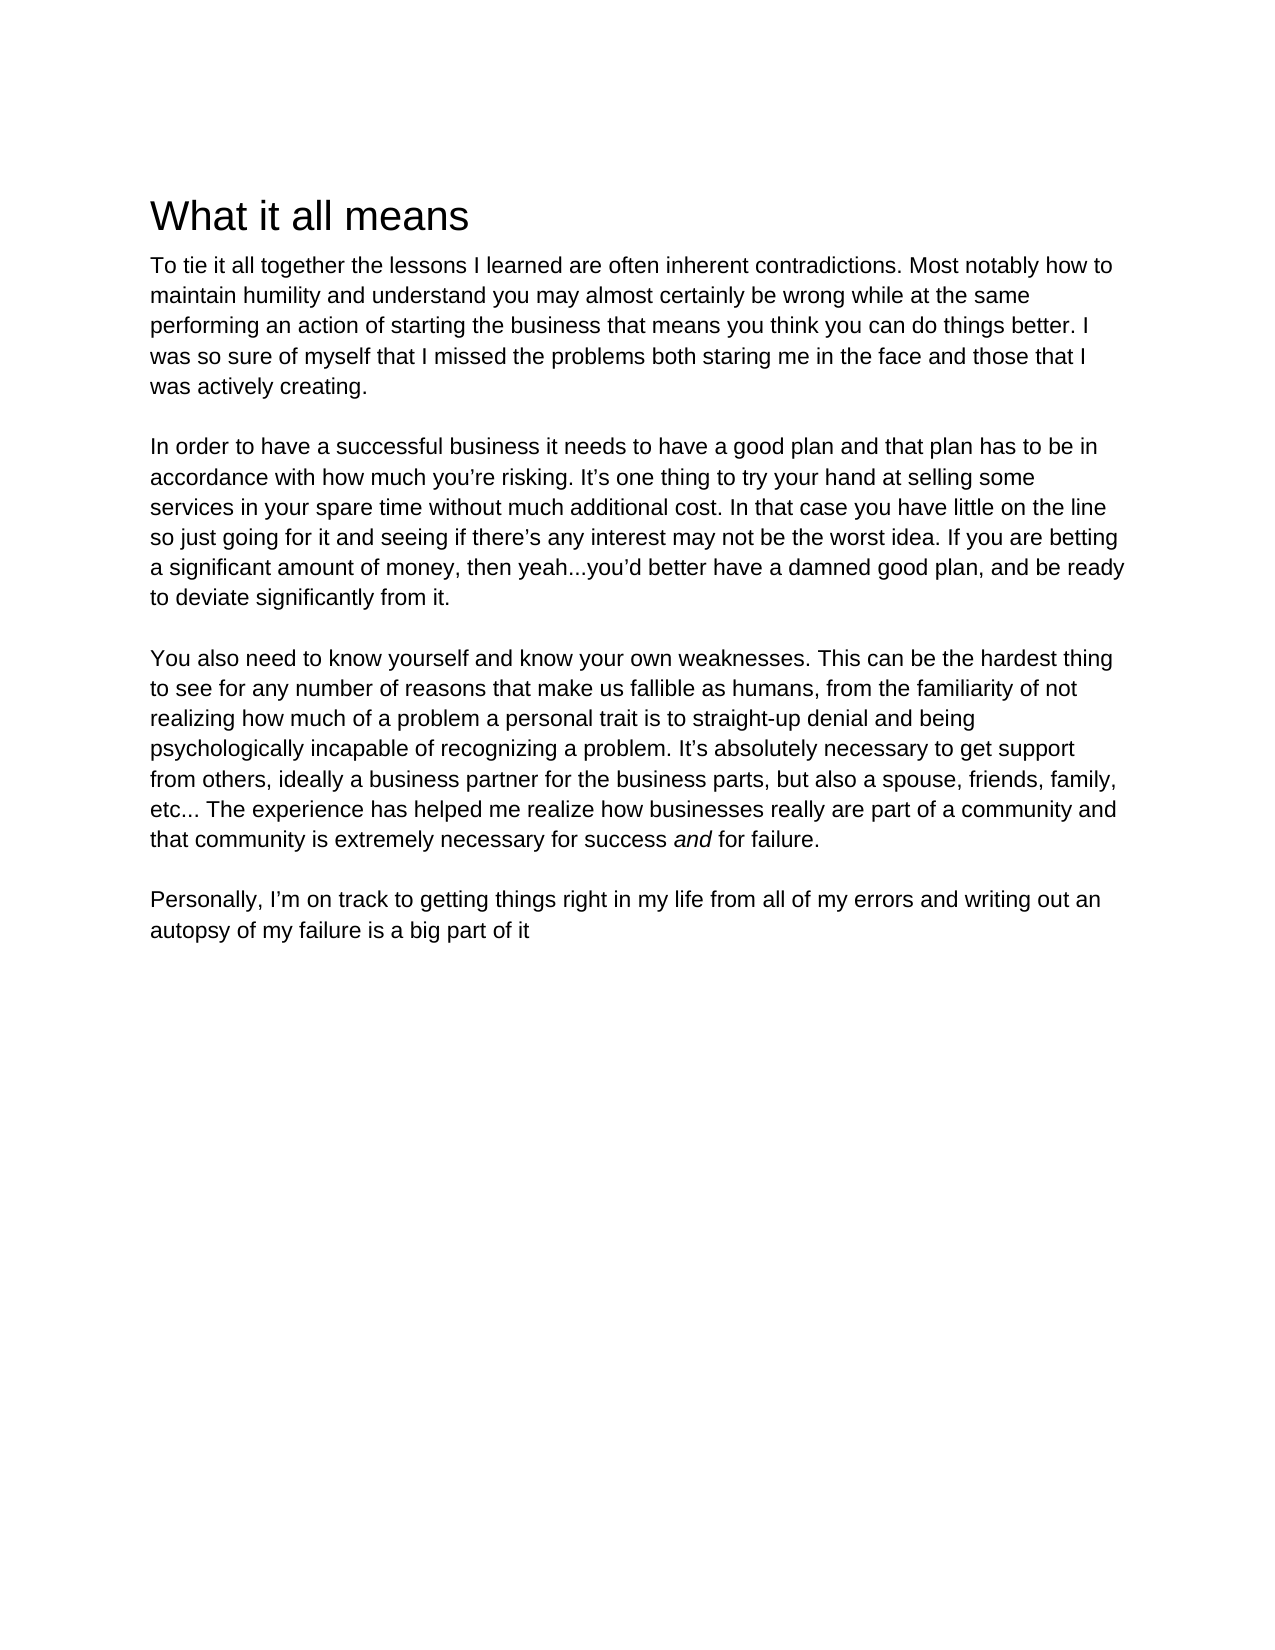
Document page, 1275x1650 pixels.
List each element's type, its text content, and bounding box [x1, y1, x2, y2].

subtitle What it all means [150, 192, 1125, 239]
text You also need to know yourself and know your own weaknesses. This can be the hardest thing to see for any number of reasons that make us fallible as humans, from the familiarity of not realizing how much of a problem a personal trait is to straight-up denial and being psychologically incapable of recognizing a problem. It’s absolutely necessary to get support from others, ideally a business partner for the business parts, but also a spouse, friends, family, etc... The experience has helped me realize how businesses really are part of a community and that community is extremely necessary for success and for failure. [150, 645, 1125, 852]
text In order to have a successful business it needs to have a good plan and that plan has to be in accordance with how much you’re risking. It’s one thing to try your hand at selling some services in your spare time without much additional cost. In that case you have little on the line so just going for it and seeing if there’s any interest may not be the worst idea. If you are betting a significant amount of money, then yeah...you’d better have a damned good plan, and be ready to deviate significantly from it. [150, 433, 1125, 611]
text To tie it all together the lessons I learned are often inherent contradictions. Most notably how to maintain humility and understand you may almost certainly be wrong while at the same performing an action of starting the business that means you think you can do things better. I was so sure of myself that I missed the problems both staring me in the face and those that I was actively creating. [150, 252, 1125, 399]
text Personally, I’m on track to getting things right in my life from all of my errors and writing out an autopsy of my failure is a big part of it [150, 886, 1125, 943]
